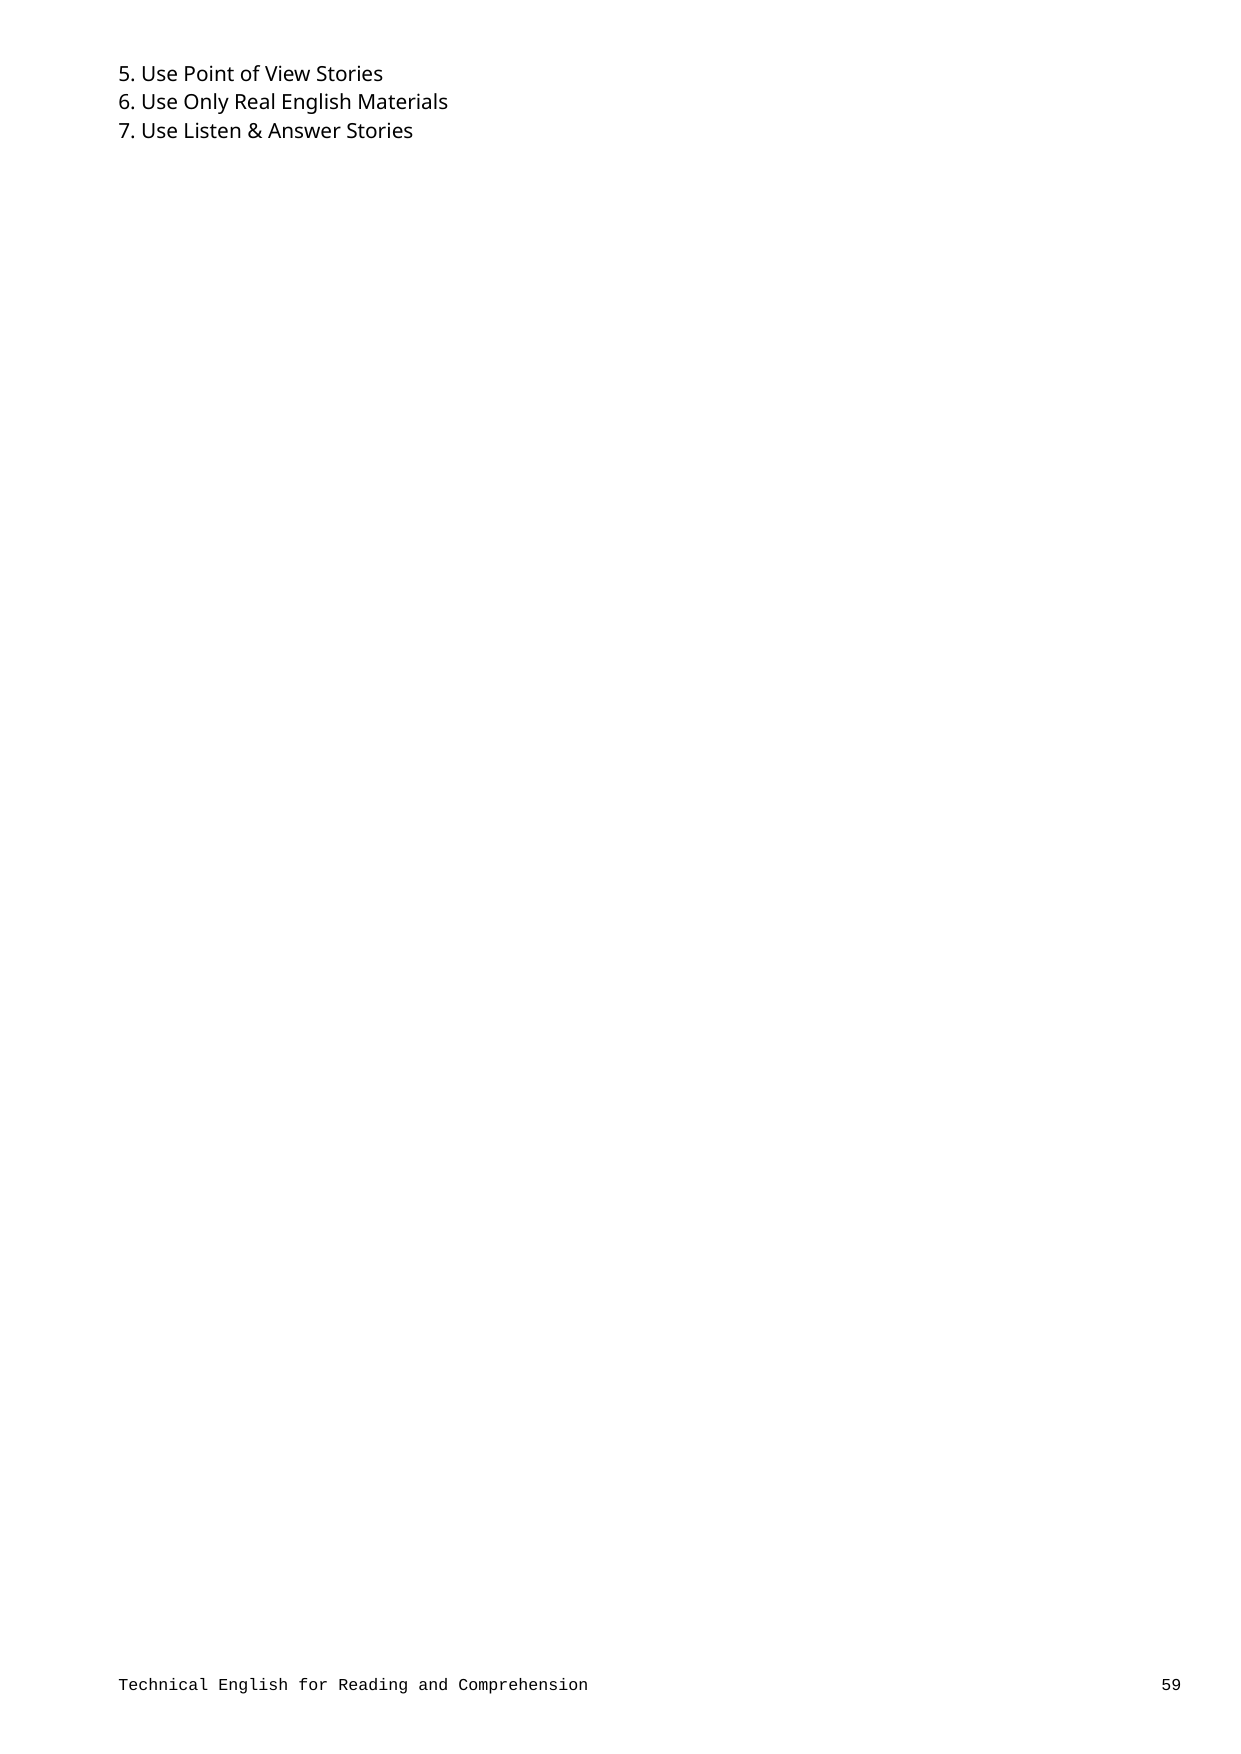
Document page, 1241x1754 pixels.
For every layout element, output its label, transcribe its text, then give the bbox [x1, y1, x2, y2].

text 6. Use Only Real English Materials [118, 87, 1181, 116]
text 5. Use Point of View Stories [118, 59, 1181, 87]
text 7. Use Listen & Answer Stories [118, 116, 1181, 144]
